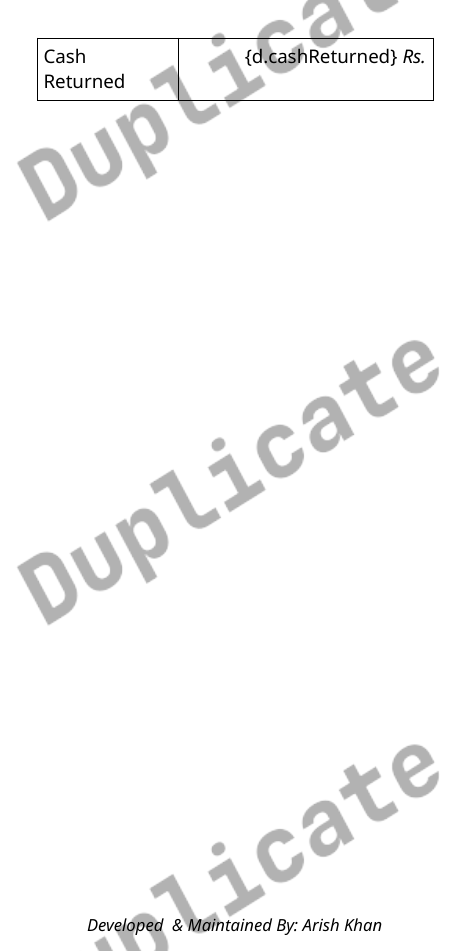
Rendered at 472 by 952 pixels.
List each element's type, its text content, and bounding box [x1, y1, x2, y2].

table_cell Cash Returned [38, 39, 178, 100]
table_cell {d.cashReturned} Rs. [179, 39, 433, 100]
picture [0, 0, 471, 951]
